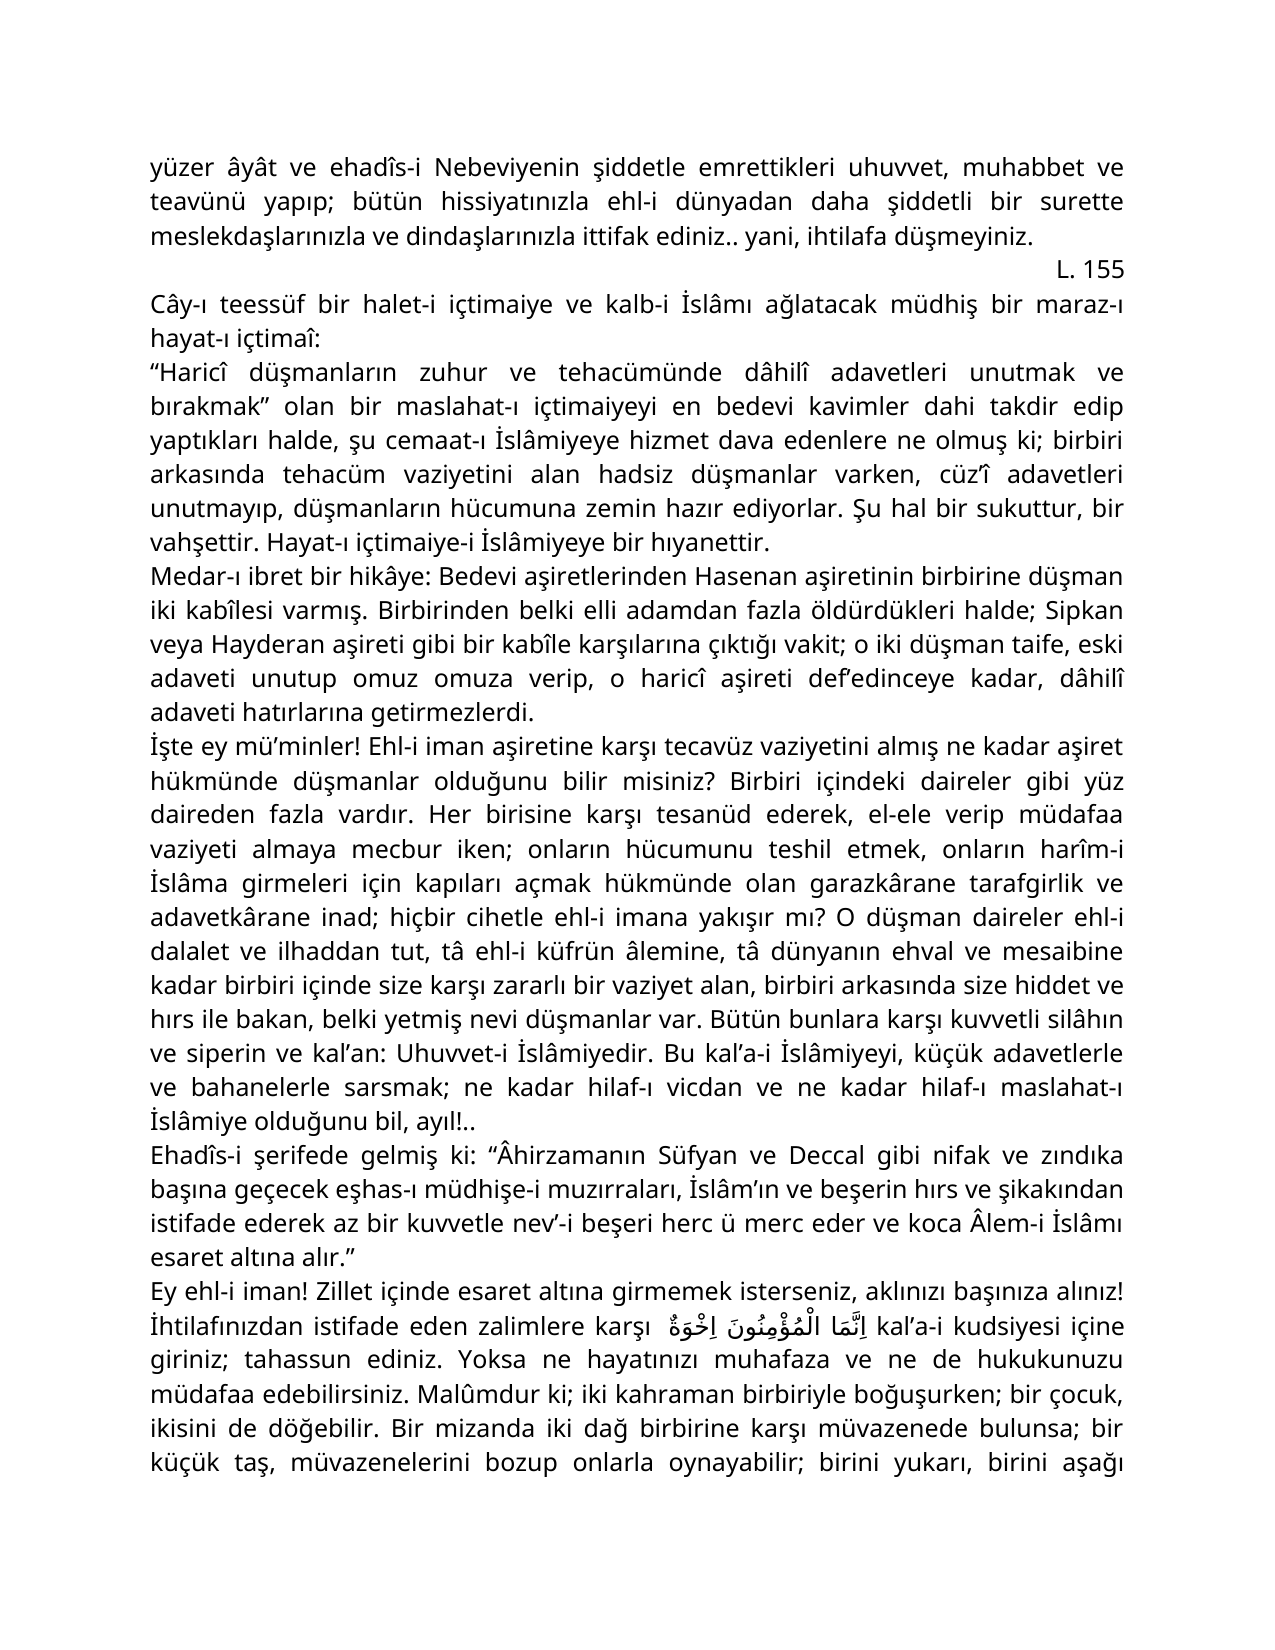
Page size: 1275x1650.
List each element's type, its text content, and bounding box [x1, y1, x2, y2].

text L. 155 [150, 252, 1125, 286]
text Cây-ı teessüf bir halet-i içtimaiye ve kalb-i İslâmı ağlatacak müdhiş bir maraz-ı hayat-ı içtimaî: [150, 286, 1125, 354]
text İşte ey mü’minler! Ehl-i iman aşiretine karşı tecavüz vaziyetini almış ne kadar aşiret hükmünde düşmanlar olduğunu bilir misiniz? Birbiri içindeki daireler gibi yüz daireden fazla vardır. Her birisine karşı tesanüd ederek, el-ele verip müdafaa vaziyeti almaya mecbur iken; onların hücumunu teshil etmek, onların harîm-i İslâma girmeleri için kapıları açmak hükmünde olan garazkârane tarafgirlik ve adavetkârane inad; hiçbir cihetle ehl-i imana yakışır mı? O düşman daireler ehl-i dalalet ve ilhaddan tut, tâ ehl-i küfrün âlemine, tâ dünyanın ehval ve mesaibine kadar birbiri içinde size karşı zararlı bir vaziyet alan, birbiri arkasında size hiddet ve hırs ile bakan, belki yetmiş nevi düşmanlar var. Bütün bunlara karşı kuvvetli silâhın ve siperin ve kal’an: Uhuvvet-i İslâmiyedir. Bu kal’a-i İslâmiyeyi, küçük adavetlerle ve bahanelerle sarsmak; ne kadar hilaf-ı vicdan ve ne kadar hilaf-ı maslahat-ı İslâmiye olduğunu bil, ayıl!.. [150, 729, 1125, 1138]
text Ey ehl-i hak! Ey hakperest ehl-i şeriat ve ehl-i hakikat ve ehl-i tarîkat! Bu müdhiş maraz-ı ihtilafa karşı birbirinizin kusurunu görmeyerek, yekdiğerinizin ayıbına karşı gözünüzü yumunuz! وَاِذَا مَرُّوا بِاللَّغْوِ مَرُّوا كِرَامًا edeb-i Furkanî ile edebleniniz! Ve haricî düşmanın hücumunda dâhilî münakaşatı terketmek ve ehl-i hakkı sukuttan ve zilletten kurtarmayı en birinci ve en mühim bir vazife-i uhreviye telakki edip, yüzer âyât ve ehadîs-i Nebeviyenin şiddetle emrettikleri uhuvvet, muhabbet ve teavünü yapıp; bütün hissiyatınızla ehl-i dünyadan daha şiddetli bir surette meslekdaşlarınızla ve dindaşlarınızla ittifak ediniz.. yani, ihtilafa düşmeyiniz. [150, 150, 1125, 252]
text “Haricî düşmanların zuhur ve tehacümünde dâhilî adavetleri unutmak ve bırakmak” olan bir maslahat-ı içtimaiyeyi en bedevi kavimler dahi takdir edip yaptıkları halde, şu cemaat-ı İslâmiyeye hizmet dava edenlere ne olmuş ki; birbiri arkasında tehacüm vaziyetini alan hadsiz düşmanlar varken, cüz’î adavetleri unutmayıp, düşmanların hücumuna zemin hazır ediyorlar. Şu hal bir sukuttur, bir vahşettir. Hayat-ı içtimaiye-i İslâmiyeye bir hıyanettir. [150, 354, 1125, 559]
text Medar-ı ibret bir hikâye: Bedevi aşiretlerinden Hasenan aşiretinin birbirine düşman iki kabîlesi varmış. Birbirinden belki elli adamdan fazla öldürdükleri halde; Sipkan veya Hayderan aşireti gibi bir kabîle karşılarına çıktığı vakit; o iki düşman taife, eski adaveti unutup omuz omuza verip, o haricî aşireti def’edinceye kadar, dâhilî adaveti hatırlarına getirmezlerdi. [150, 559, 1125, 729]
text Ehadîs-i şerifede gelmiş ki: “Âhirzamanın Süfyan ve Deccal gibi nifak ve zındıka başına geçecek eşhas-ı müdhişe-i muzırraları, İslâm’ın ve beşerin hırs ve şikakından istifade ederek az bir kuvvetle nev’-i beşeri herc ü merc eder ve koca Âlem-i İslâmı esaret altına alır.” [150, 1138, 1125, 1274]
text Ey ehl-i iman! Zillet içinde esaret altına girmemek isterseniz, aklınızı başınıza alınız! İhtilafınızdan istifade eden zalimlere karşı اِنَّمَا الْمُؤْمِنُونَ اِخْوَةٌ kal’a-i kudsiyesi içine giriniz; tahassun ediniz. Yoksa ne hayatınızı muhafaza ve ne de hukukunuzu müdafaa edebilirsiniz. Malûmdur ki; iki kahraman birbiriyle boğuşurken; bir çocuk, ikisini de döğebilir. Bir mizanda iki dağ birbirine karşı müvazenede bulunsa; bir küçük taş, müvazenelerini bozup onlarla oynayabilir; birini yukarı, birini aşağı indirir. İşte ey ehl-i iman! İhtiraslarınızdan ve husumetkârane tarafgirliklerinizden kuvvetiniz hiçe iner, az bir kuvvetle ezilebilirsiniz..... [150, 1274, 1125, 1478]
